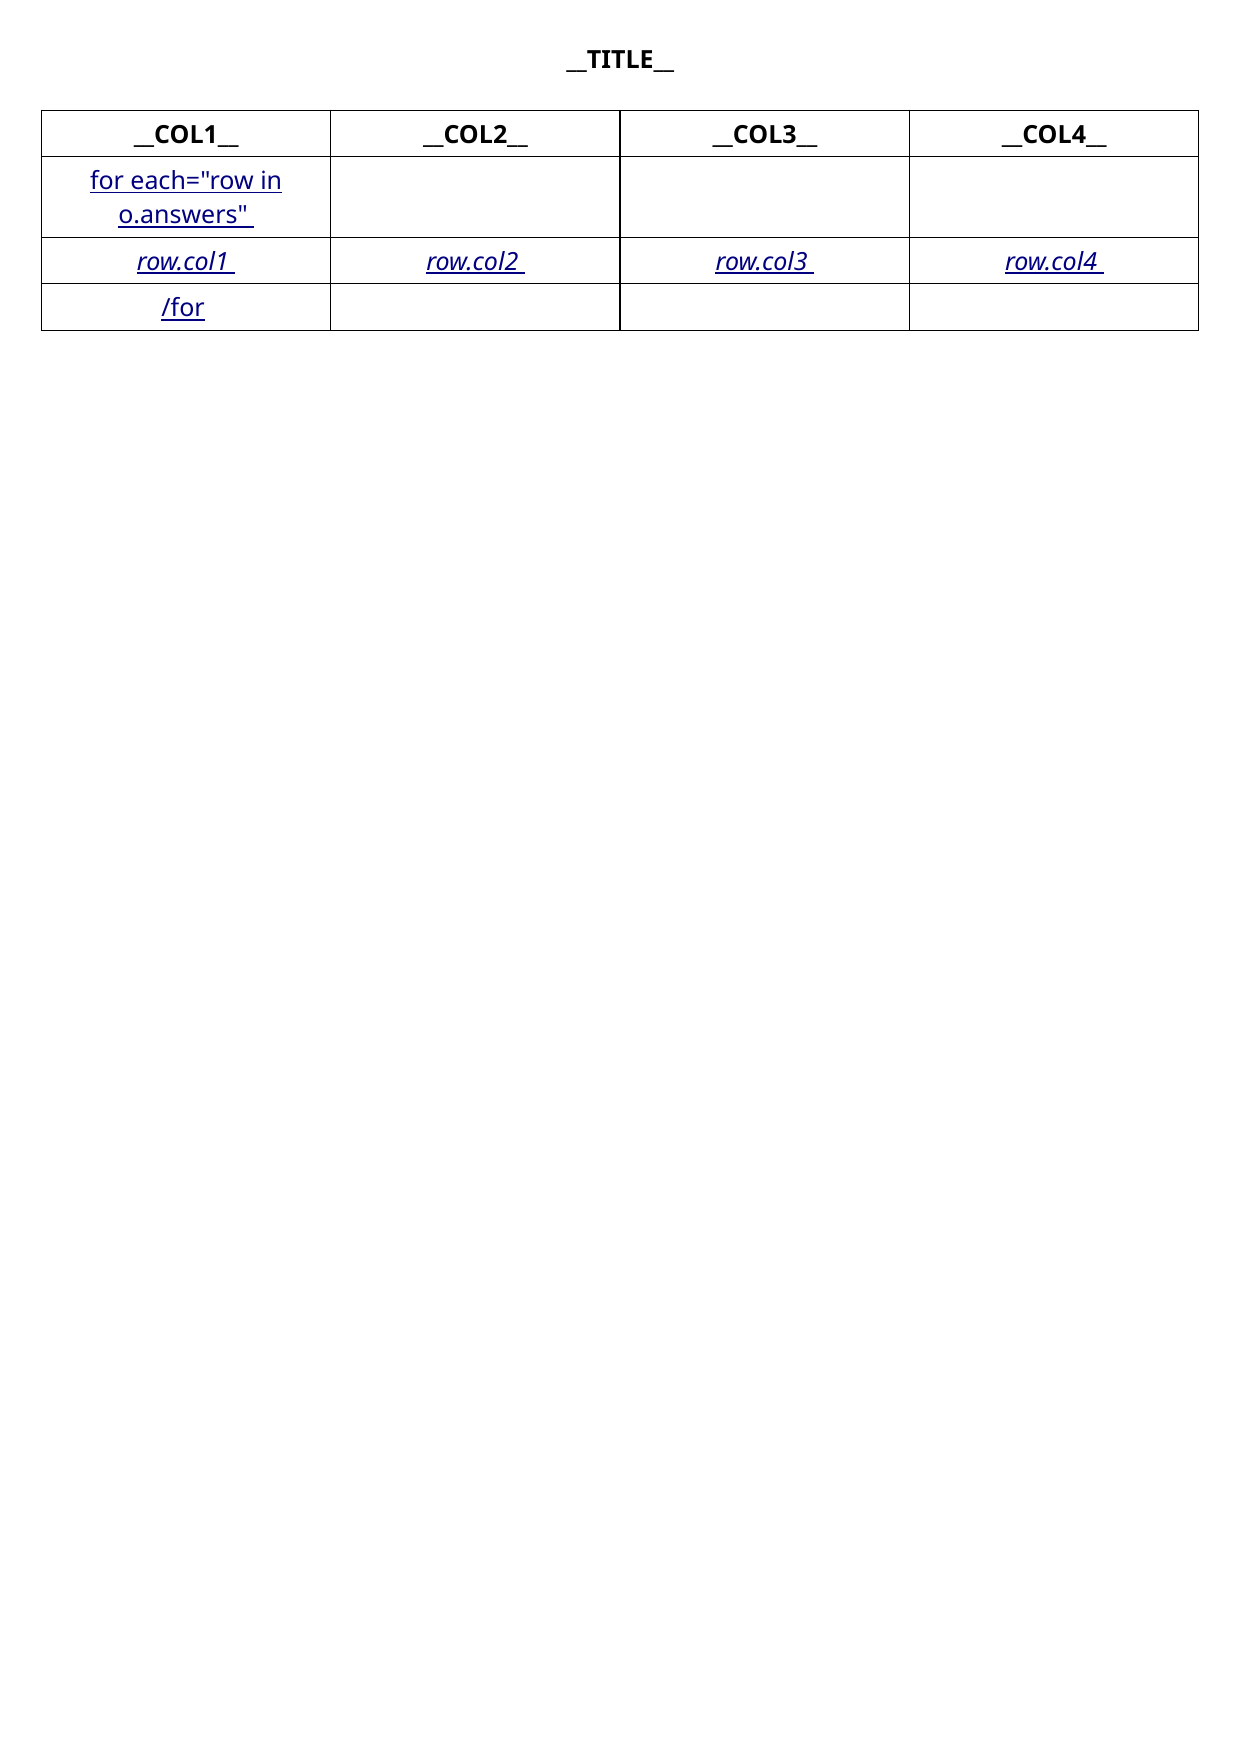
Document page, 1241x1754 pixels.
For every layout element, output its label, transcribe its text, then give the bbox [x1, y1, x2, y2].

table_cell [910, 157, 1198, 237]
text __TITLE__ [41, 41, 1199, 75]
table_cell for each="row in o.answers" [42, 157, 330, 237]
table_header __COL4__ [910, 111, 1198, 156]
table_header __COL2__ [331, 111, 619, 156]
table_cell [621, 157, 909, 237]
table_header __COL1__ [42, 111, 330, 156]
table_cell row.col2 [331, 238, 619, 283]
table_cell [910, 284, 1198, 330]
table_cell [621, 284, 909, 330]
table_cell /for [42, 284, 330, 330]
table_cell row.col3 [621, 238, 909, 283]
table_cell row.col1 [42, 238, 330, 283]
table_cell row.col4 [910, 238, 1198, 283]
table_cell [331, 284, 619, 330]
table_cell [331, 157, 619, 237]
table_header __COL3__ [621, 111, 909, 156]
